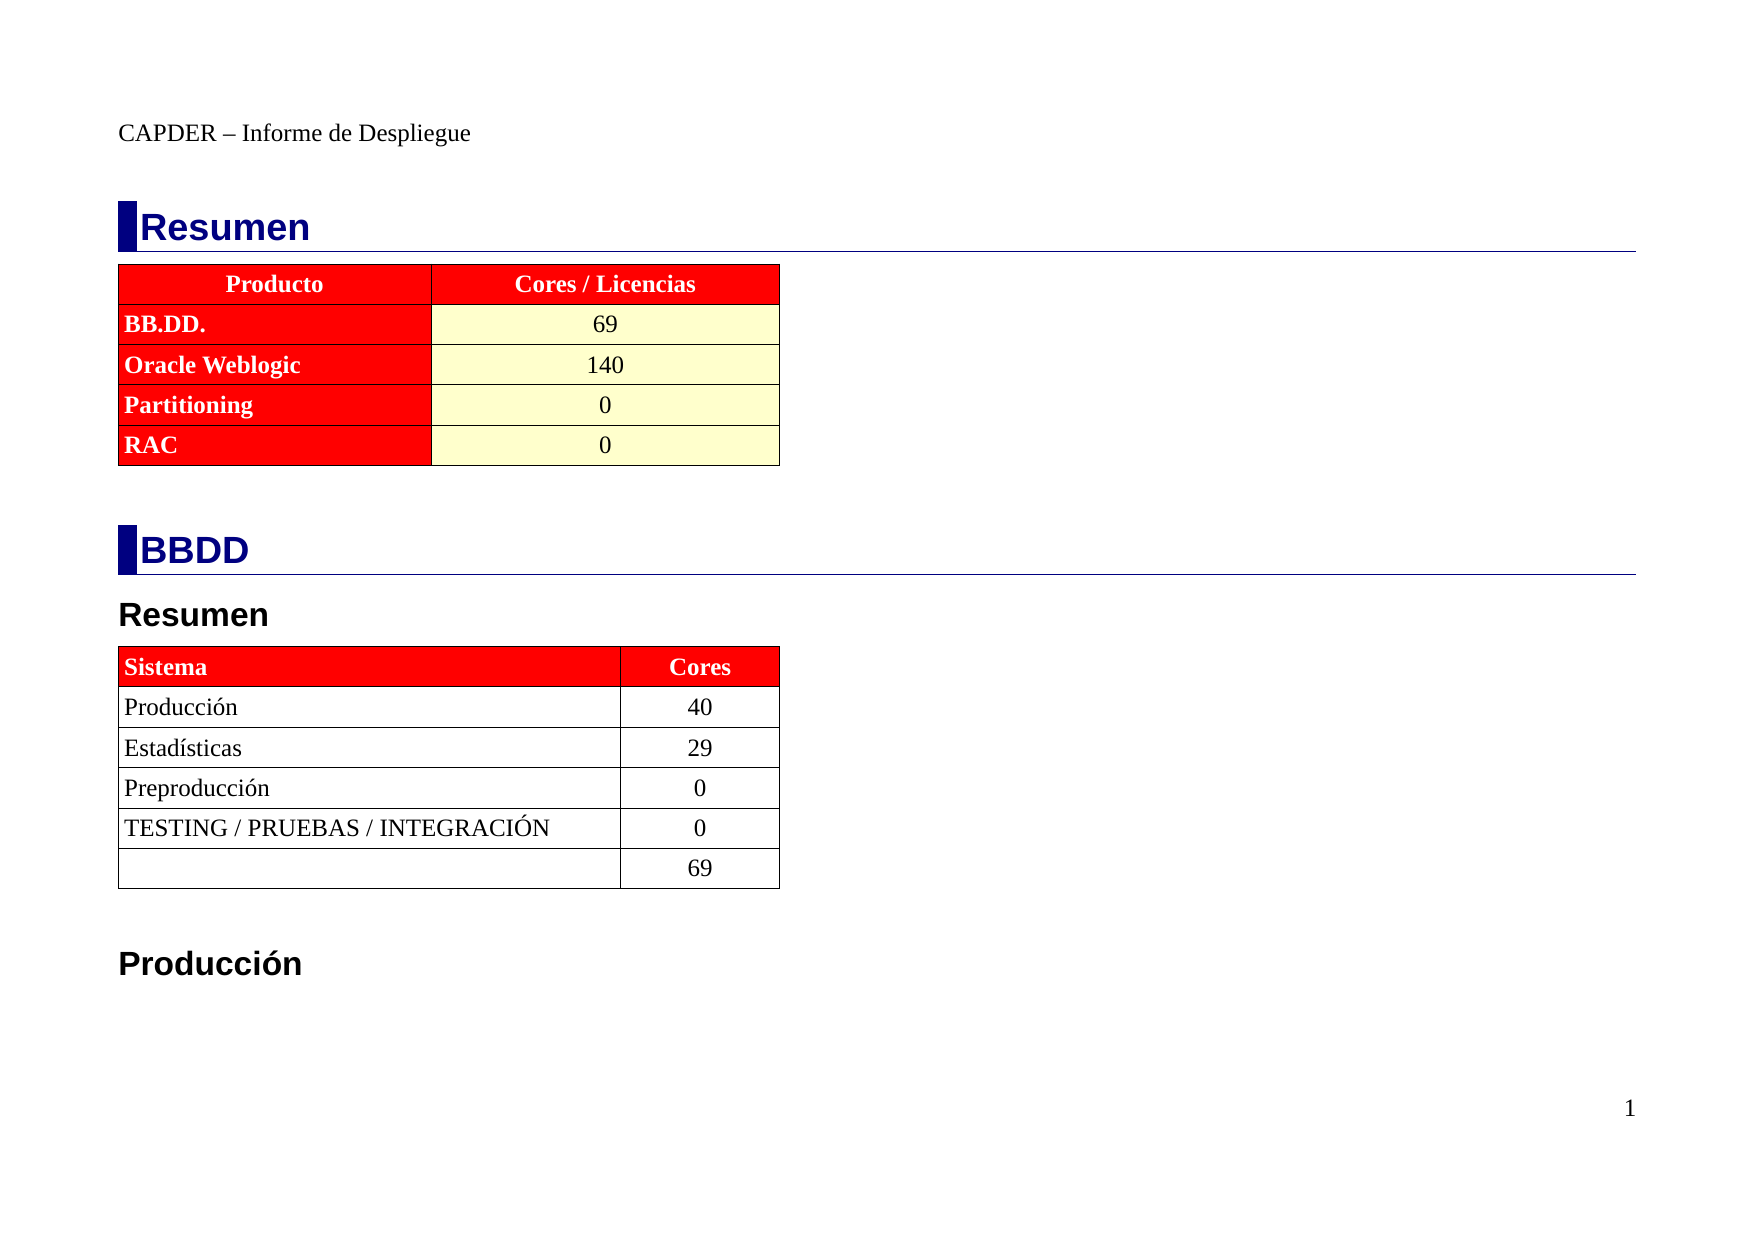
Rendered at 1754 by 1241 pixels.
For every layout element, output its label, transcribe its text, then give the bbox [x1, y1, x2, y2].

table_cell TESTING / PRUEBAS / INTEGRACIÓN [119, 809, 620, 848]
table_cell 140 [432, 345, 779, 384]
table_cell Producción [119, 687, 620, 727]
table_cell Oracle Weblogic [119, 345, 431, 384]
subtitle Resumen [118, 595, 1636, 634]
subtitle Resumen [137, 201, 1636, 251]
subtitle Producción [118, 943, 1636, 982]
table_cell RAC [119, 426, 431, 465]
table_cell 69 [621, 849, 779, 888]
table_cell BB.DD. [119, 305, 431, 344]
subtitle BBDD [118, 524, 1636, 574]
table_cell 0 [621, 768, 779, 807]
table_header Cores / Licencias [432, 265, 779, 304]
table_cell 0 [621, 809, 779, 848]
table_cell Estadísticas [119, 728, 620, 767]
table_cell Preproducción [119, 768, 620, 807]
table_cell [119, 849, 620, 888]
table_header Sistema [119, 647, 620, 686]
table_cell 29 [621, 728, 779, 767]
table_cell 0 [432, 385, 779, 425]
table_cell 69 [432, 305, 779, 344]
table_cell 40 [621, 687, 779, 727]
table_header Cores [621, 647, 779, 686]
table_header Producto [119, 265, 431, 304]
table_cell Partitioning [119, 385, 431, 425]
table_cell 0 [432, 426, 779, 465]
